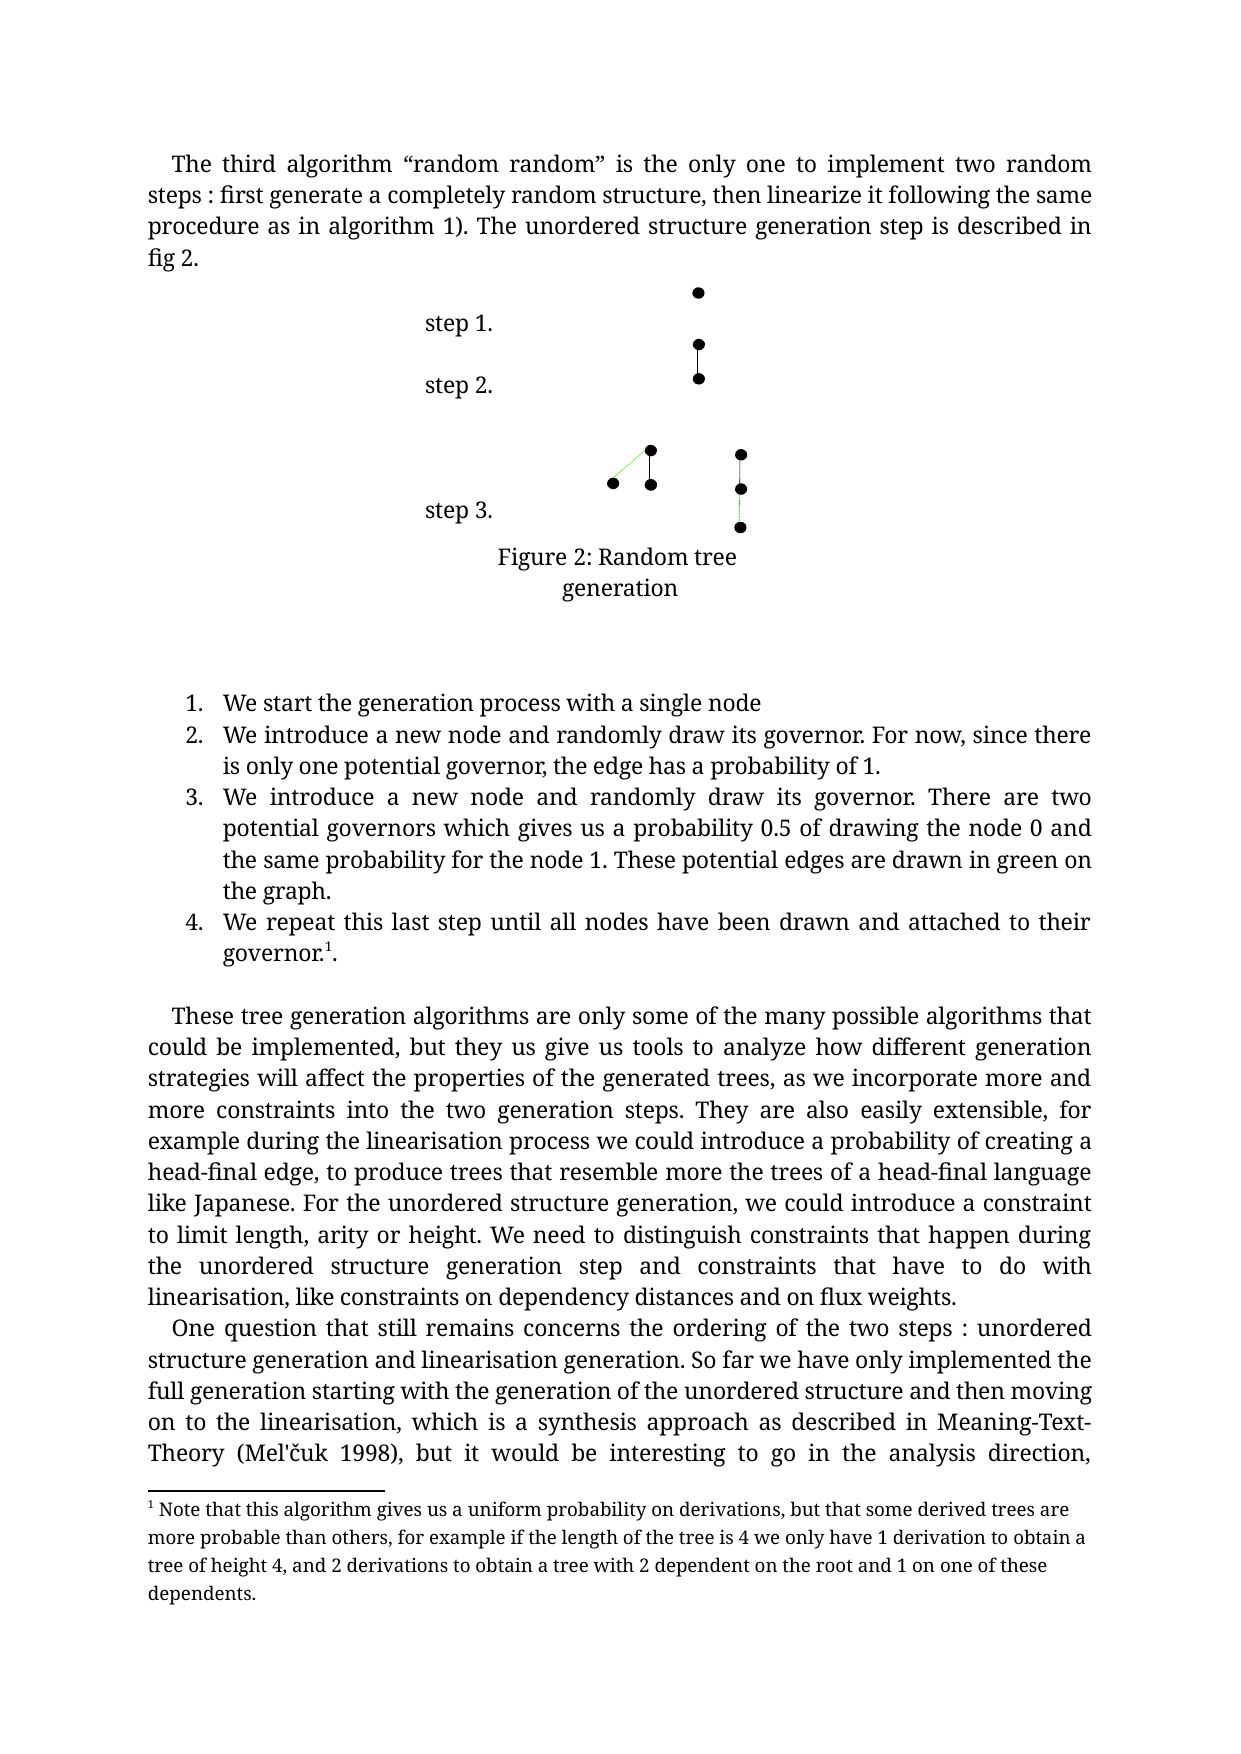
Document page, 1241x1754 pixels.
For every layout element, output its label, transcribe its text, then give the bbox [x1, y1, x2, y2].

text The third algorithm “random random” is the only one to implement two random steps : first generate a completely random structure, then linearize it following the same procedure as in algorithm 1). The unordered structure generation step is described in fig 2. [148, 148, 1092, 273]
list We repeat this last step until all nodes have been drawn and attached to their governor.. [185, 906, 1092, 969]
list Note that this algorithm gives us a uniform probability on derivations, but that some derived trees are more probable than others, for example if the length of the tree is 4 we only have 1 derivation to obtain a tree of height 4, and 2 derivations to obtain a tree with 2 dependent on the root and 1 on one of these dependents. [148, 1497, 1092, 1606]
text [747, 369, 1092, 401]
text One question that still remains concerns the ordering of the two steps : unordered structure generation and linearisation generation. So far we have only implemented the full generation starting with the generation of the unordered structure and then moving on to the linearisation, which is a synthesis approach as described in Meaning-Text-Theory (Mel'čuk 1998), but it would be interesting to go in the analysis direction, [148, 1312, 1092, 1469]
text step 3. [148, 494, 493, 526]
text generation [493, 572, 747, 603]
list We introduce a new node and randomly draw its governor. For now, since there is only one potential governor, the edge has a probability of 1. [185, 719, 1092, 781]
text Figure 2: Random tree [493, 287, 747, 572]
text [747, 494, 1092, 526]
text [747, 307, 1092, 338]
text These tree generation algorithms are only some of the many possible algorithms that could be implemented, but they us give us tools to analyze how different generation strategies will affect the properties of the generated trees, as we incorporate more and more constraints into the two generation steps. They are also easily extensible, for example during the linearisation process we could introduce a probability of creating a head-final edge, to produce trees that resemble more the trees of a head-final language like Japanese. For the unordered structure generation, we could introduce a constraint to limit length, arity or height. We need to distinguish constraints that happen during the unordered structure generation step and constraints that have to do with linearisation, like constraints on dependency distances and on flux weights. [148, 1000, 1092, 1312]
list We start the generation process with a single node [185, 687, 1092, 719]
text step 2. [148, 369, 493, 401]
list We introduce a new node and randomly draw its governor. There are two potential governors which gives us a probability 0.5 of drawing the node 0 and the same probability for the node 1. These potential edges are drawn in green on the graph. [185, 781, 1092, 906]
text step 1. [148, 307, 493, 338]
